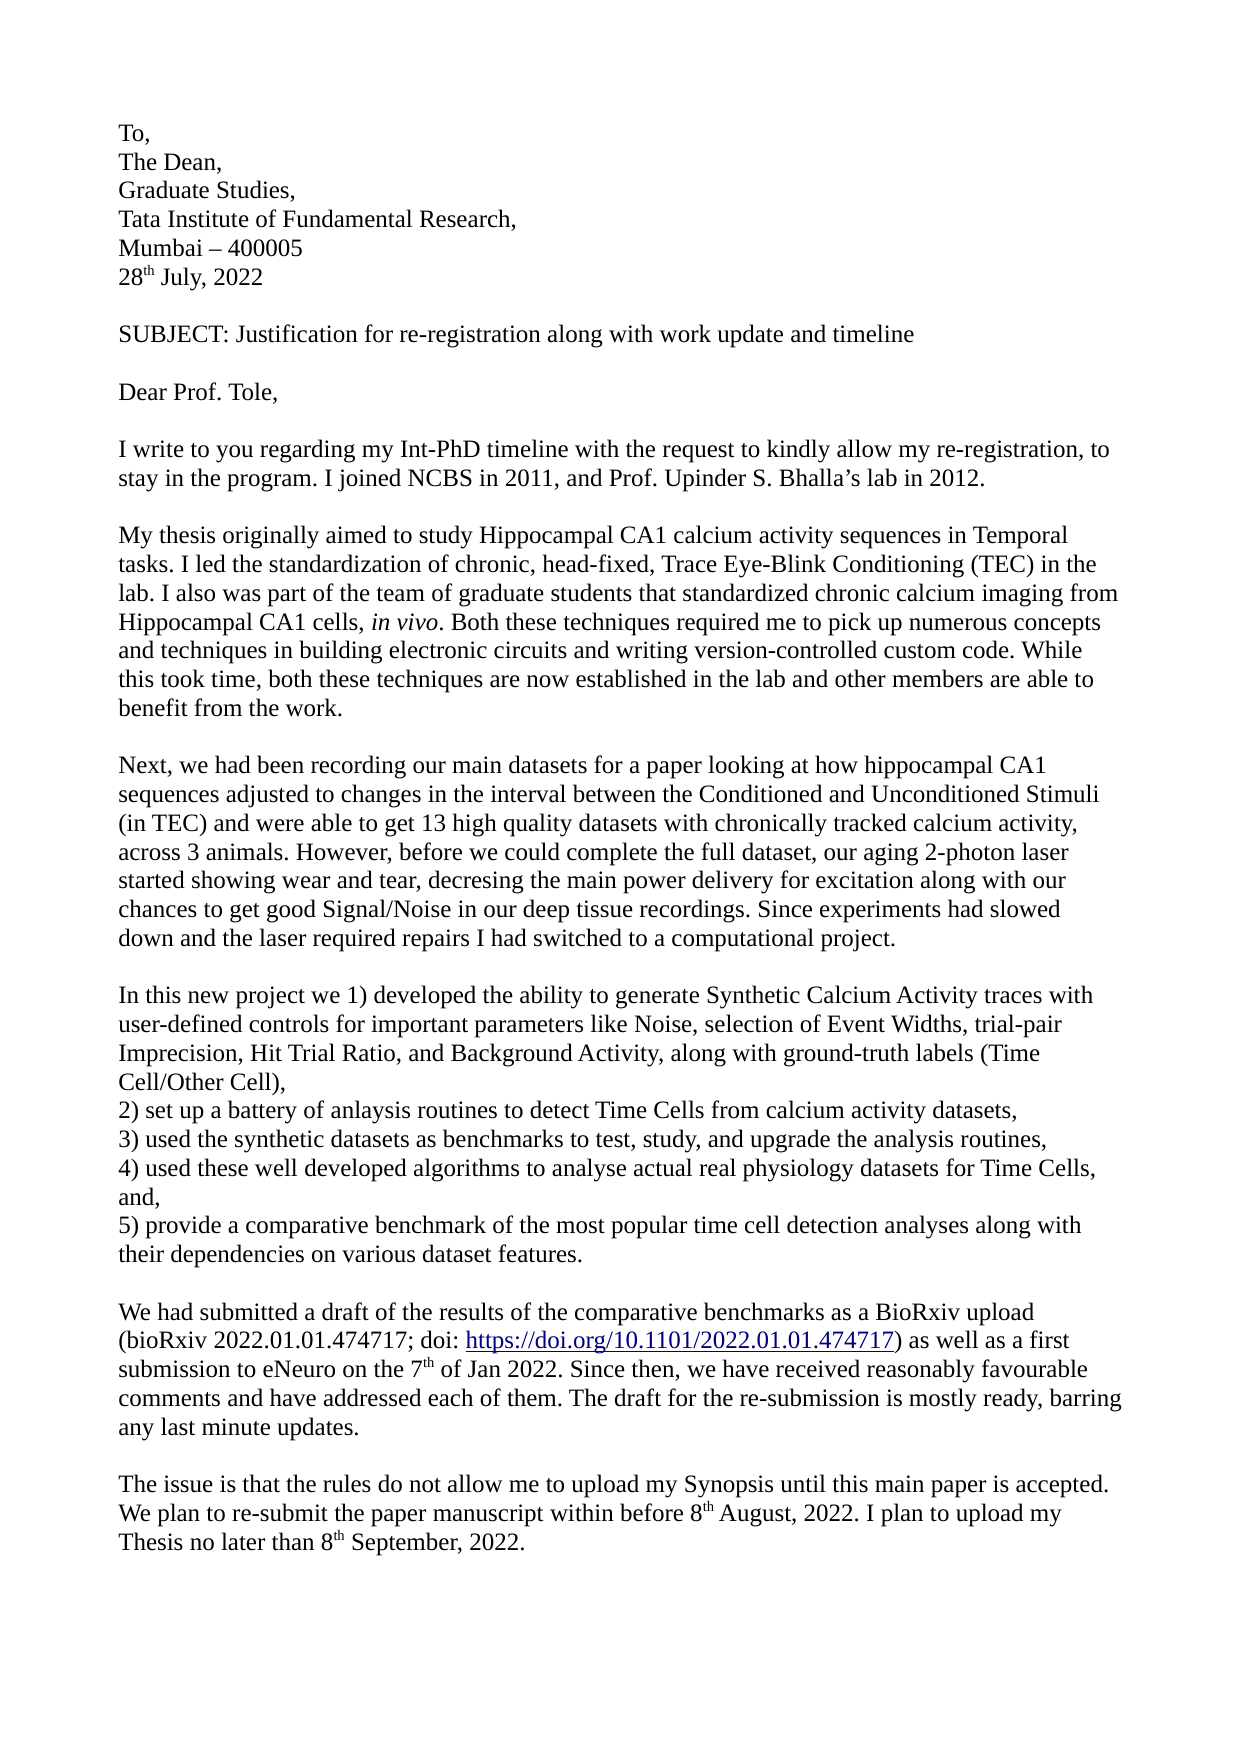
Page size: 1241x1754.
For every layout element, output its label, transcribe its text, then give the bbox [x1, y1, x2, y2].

text We plan to re-submit the paper manuscript within before 8th August, 2022. I plan to upload my Thesis no later than 8th September, 2022. [118, 1498, 1122, 1556]
text We had submitted a draft of the results of the comparative benchmarks as a BioRxiv upload (bioRxiv 2022.01.01.474717; doi: https://doi.org/10.1101/2022.01.01.474717) as well as a first submission to eNeuro on the 7th of Jan 2022. Since then, we have received reasonably favourable comments and have addressed each of them. The draft for the re-submission is mostly ready, barring any last minute updates. [118, 1297, 1122, 1441]
text My thesis originally aimed to study Hippocampal CA1 calcium activity sequences in Temporal tasks. I led the standardization of chronic, head-fixed, Trace Eye-Blink Conditioning (TEC) in the lab. I also was part of the team of graduate students that standardized chronic calcium imaging from Hippocampal CA1 cells, in vivo. Both these techniques required me to pick up numerous concepts and techniques in building electronic circuits and writing version-controlled custom code. While this took time, both these techniques are now established in the lab and other members are able to benefit from the work. [118, 521, 1122, 722]
text Graduate Studies, [118, 176, 1122, 204]
text 28th July, 2022 [118, 262, 1122, 291]
text Next, we had been recording our main datasets for a paper looking at how hippocampal CA1 sequences adjusted to changes in the interval between the Conditioned and Unconditioned Stimuli (in TEC) and were able to get 13 high quality datasets with chronically tracked calcium activity, across 3 animals. However, before we could complete the full dataset, our aging 2-photon laser started showing wear and tear, decresing the main power delivery for excitation along with our chances to get good Signal/Noise in our deep tissue recordings. Since experiments had slowed down and the laser required repairs I had switched to a computational project. [118, 751, 1122, 952]
text In this new project we 1) developed the ability to generate Synthetic Calcium Activity traces with user-defined controls for important parameters like Noise, selection of Event Widths, trial-pair Imprecision, Hit Trial Ratio, and Background Activity, along with ground-truth labels (Time Cell/Other Cell), [118, 981, 1122, 1096]
text Tata Institute of Fundamental Research, [118, 204, 1122, 233]
text Mumbai – 400005 [118, 233, 1122, 262]
text 5) provide a comparative benchmark of the most popular time cell detection analyses along with their dependencies on various dataset features. [118, 1211, 1122, 1268]
text 4) used these well developed algorithms to analyse actual real physiology datasets for Time Cells, and, [118, 1153, 1122, 1211]
text Dear Prof. Tole, [118, 377, 1122, 406]
text SUBJECT: Justification for re-registration along with work update and timeline [118, 319, 1122, 348]
text The Dean, [118, 147, 1122, 176]
text To, [118, 118, 1122, 147]
text I write to you regarding my Int-PhD timeline with the request to kindly allow my re-registration, to stay in the program. I joined NCBS in 2011, and Prof. Upinder S. Bhalla’s lab in 2012. [118, 434, 1122, 492]
text The issue is that the rules do not allow me to upload my Synopsis until this main paper is accepted. [118, 1469, 1122, 1498]
text 3) used the synthetic datasets as benchmarks to test, study, and upgrade the analysis routines, [118, 1124, 1122, 1153]
text 2) set up a battery of anlaysis routines to detect Time Cells from calcium activity datasets, [118, 1096, 1122, 1124]
